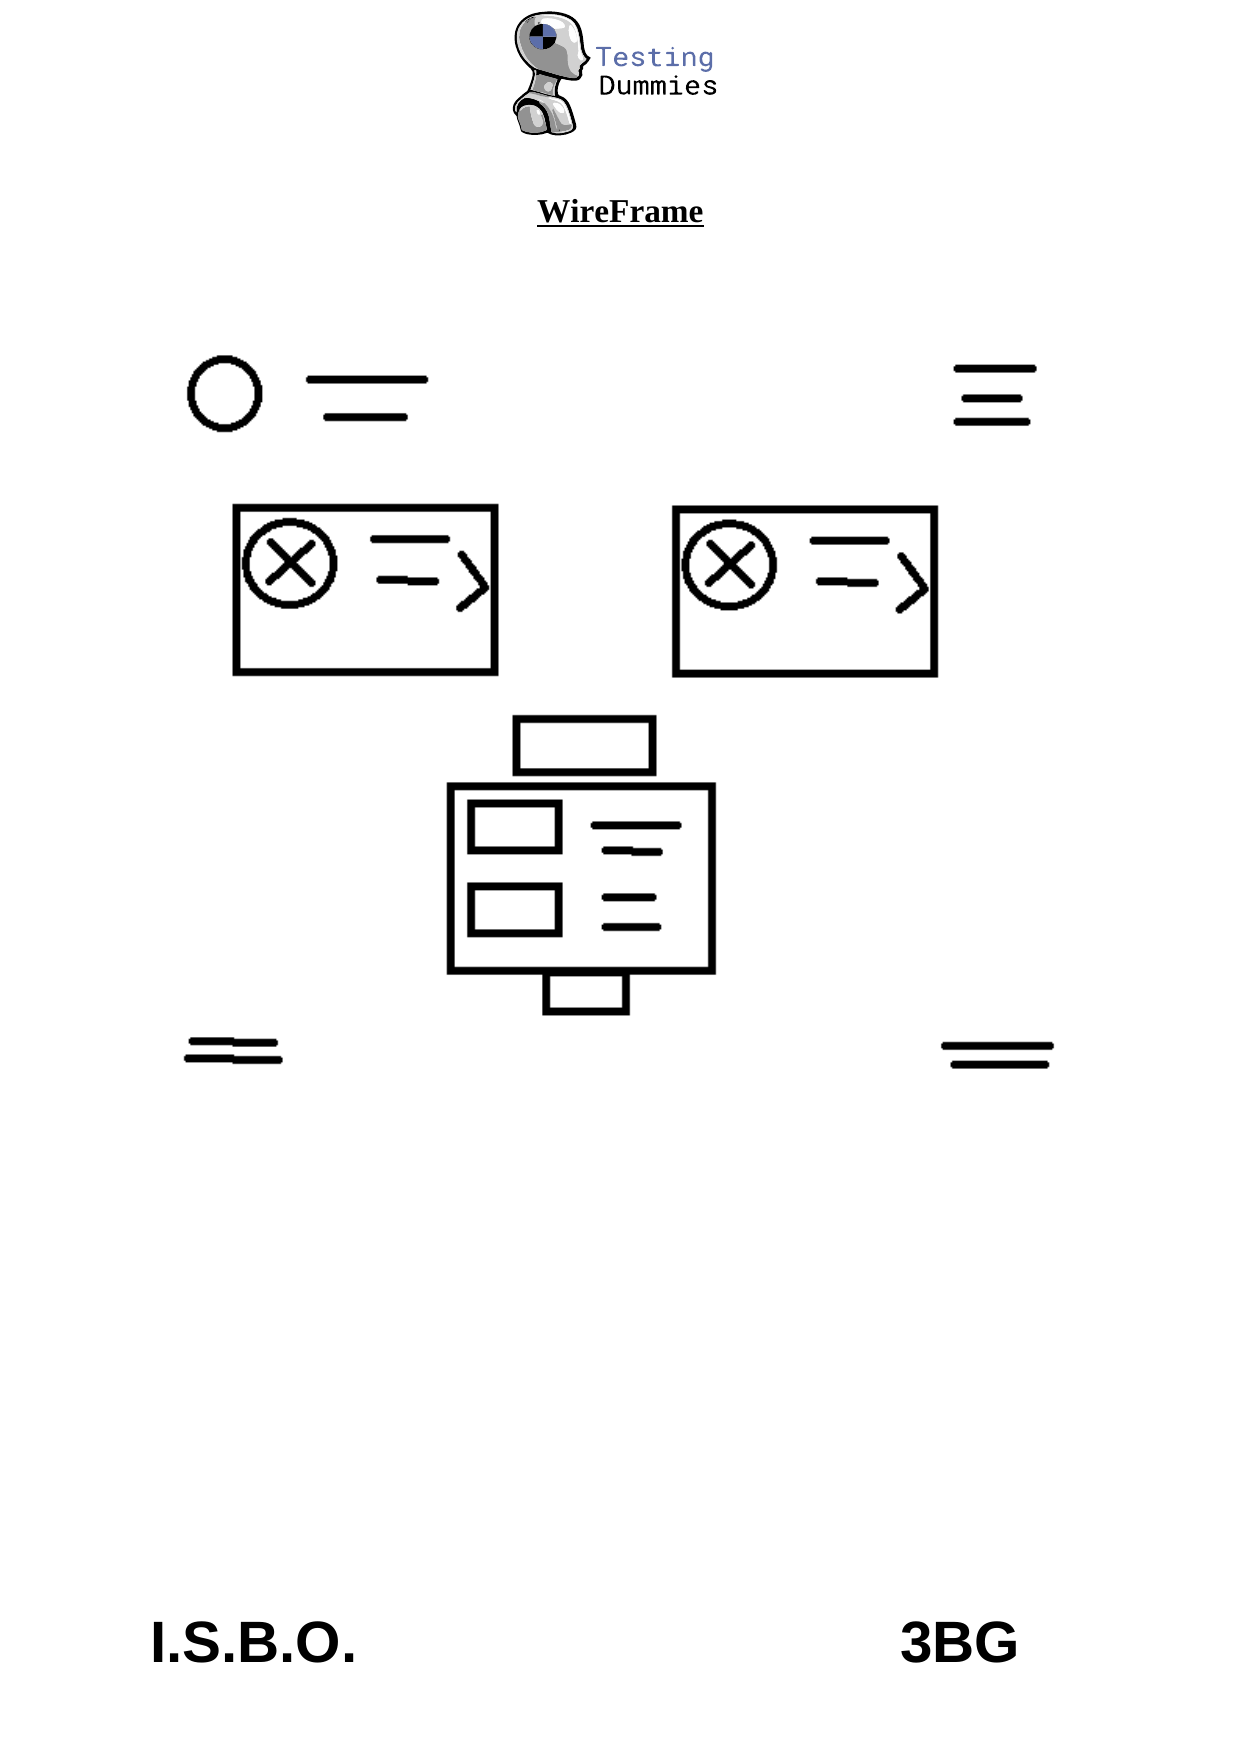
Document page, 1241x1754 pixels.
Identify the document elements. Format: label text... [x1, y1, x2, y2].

picture [164, 340, 1076, 1072]
subtitle WireFrame [150, 192, 1090, 230]
